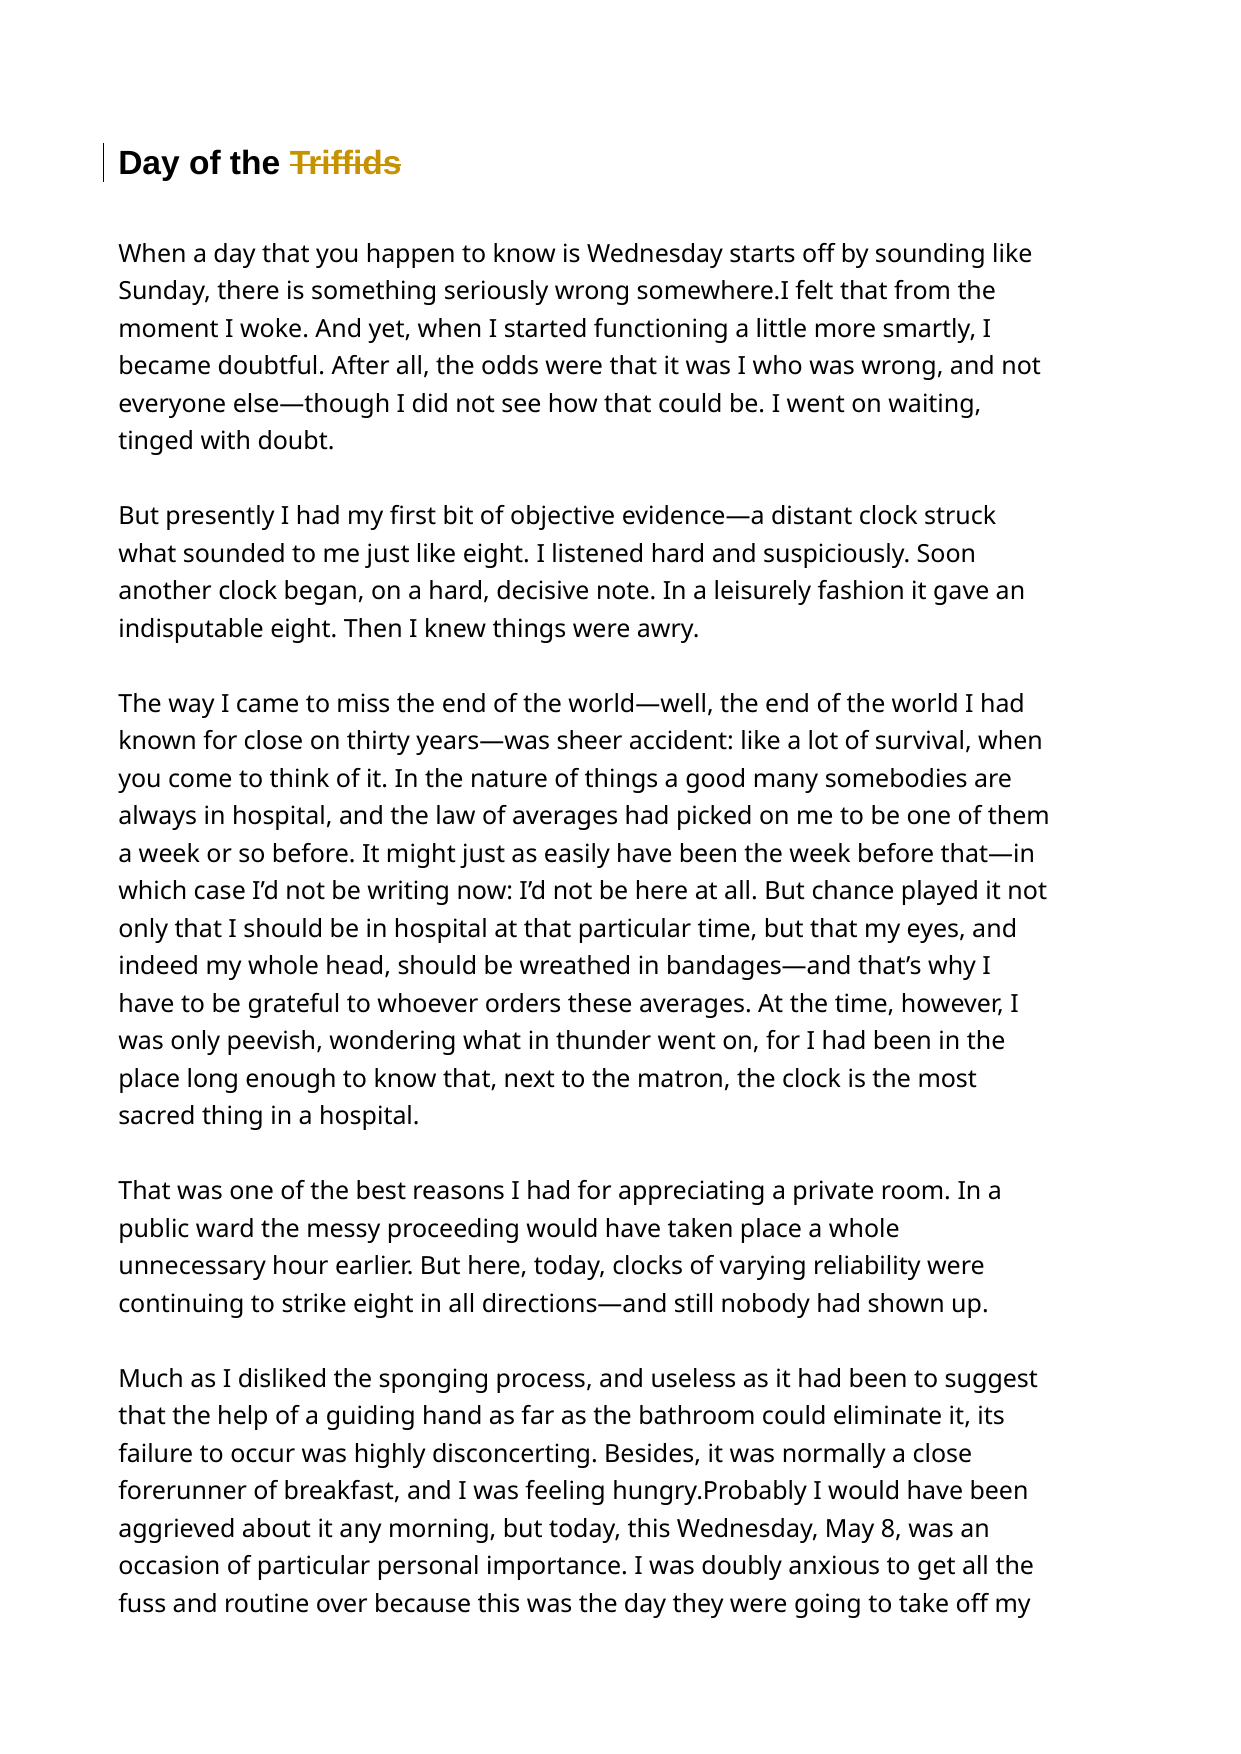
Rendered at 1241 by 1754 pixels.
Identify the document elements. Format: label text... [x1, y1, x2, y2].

text But presently I had my first bit of objective evidence—a distant clock struck what sounded to me just like eight. I listened hard and suspiciously. Soon another clock began, on a hard, decisive note. In a leisurely fashion it gave an indisputable eight. Then I knew things were awry. [118, 494, 1051, 644]
text The way I came to miss the end of the world—well, the end of the world I had known for close on thirty years—was sheer accident: like a lot of survival, when you come to think of it. In the nature of things a good many somebodies are always in hospital, and the law of averages had picked on me to be one of them a week or so before. It might just as easily have been the week before that—in which case I’d not be writing now: I’d not be here at all. But chance played it not only that I should be in hospital at that particular time, but that my eyes, and indeed my whole head, should be wreathed in bandages—and that’s why I have to be grateful to whoever orders these averages. At the time, however, I was only peevish, wondering what in thunder went on, for I had been in the place long enough to know that, next to the matron, the clock is the most sacred thing in a hospital. [118, 682, 1051, 1132]
text That was one of the best reasons I had for appreciating a private room. In a public ward the messy proceeding would have taken place a whole unnecessary hour earlier. But here, today, clocks of varying reliability were continuing to strike eight in all directions—and still nobody had shown up. [118, 1169, 1051, 1319]
text When a day that you happen to know is Wednesday starts off by sounding like Sunday, there is something seriously wrong somewhere. I felt that from the moment I woke. And yet, when I started functioning a little more smartly, I became doubtful. After all, the odds were that it was I who was wrong, and not everyone else—though I did not see how that could be. I went on waiting, tinged with doubt. [118, 232, 1051, 457]
text Much as I disliked the sponging process, and useless as it had been to suggest that the help of a guiding hand as far as the bathroom could eliminate it, its failure to occur was highly disconcerting. Besides, it was normally a close forerunner of breakfast, and I was feeling hungry. Probably I would have been aggrieved about it any morning, but today, this Wednesday, May 8, was an occasion of particular personal importance. I was doubly anxious to get all the fuss and routine over because this was the day they were going to take off my [118, 1357, 1051, 1619]
subtitle Day of the [118, 143, 1122, 182]
